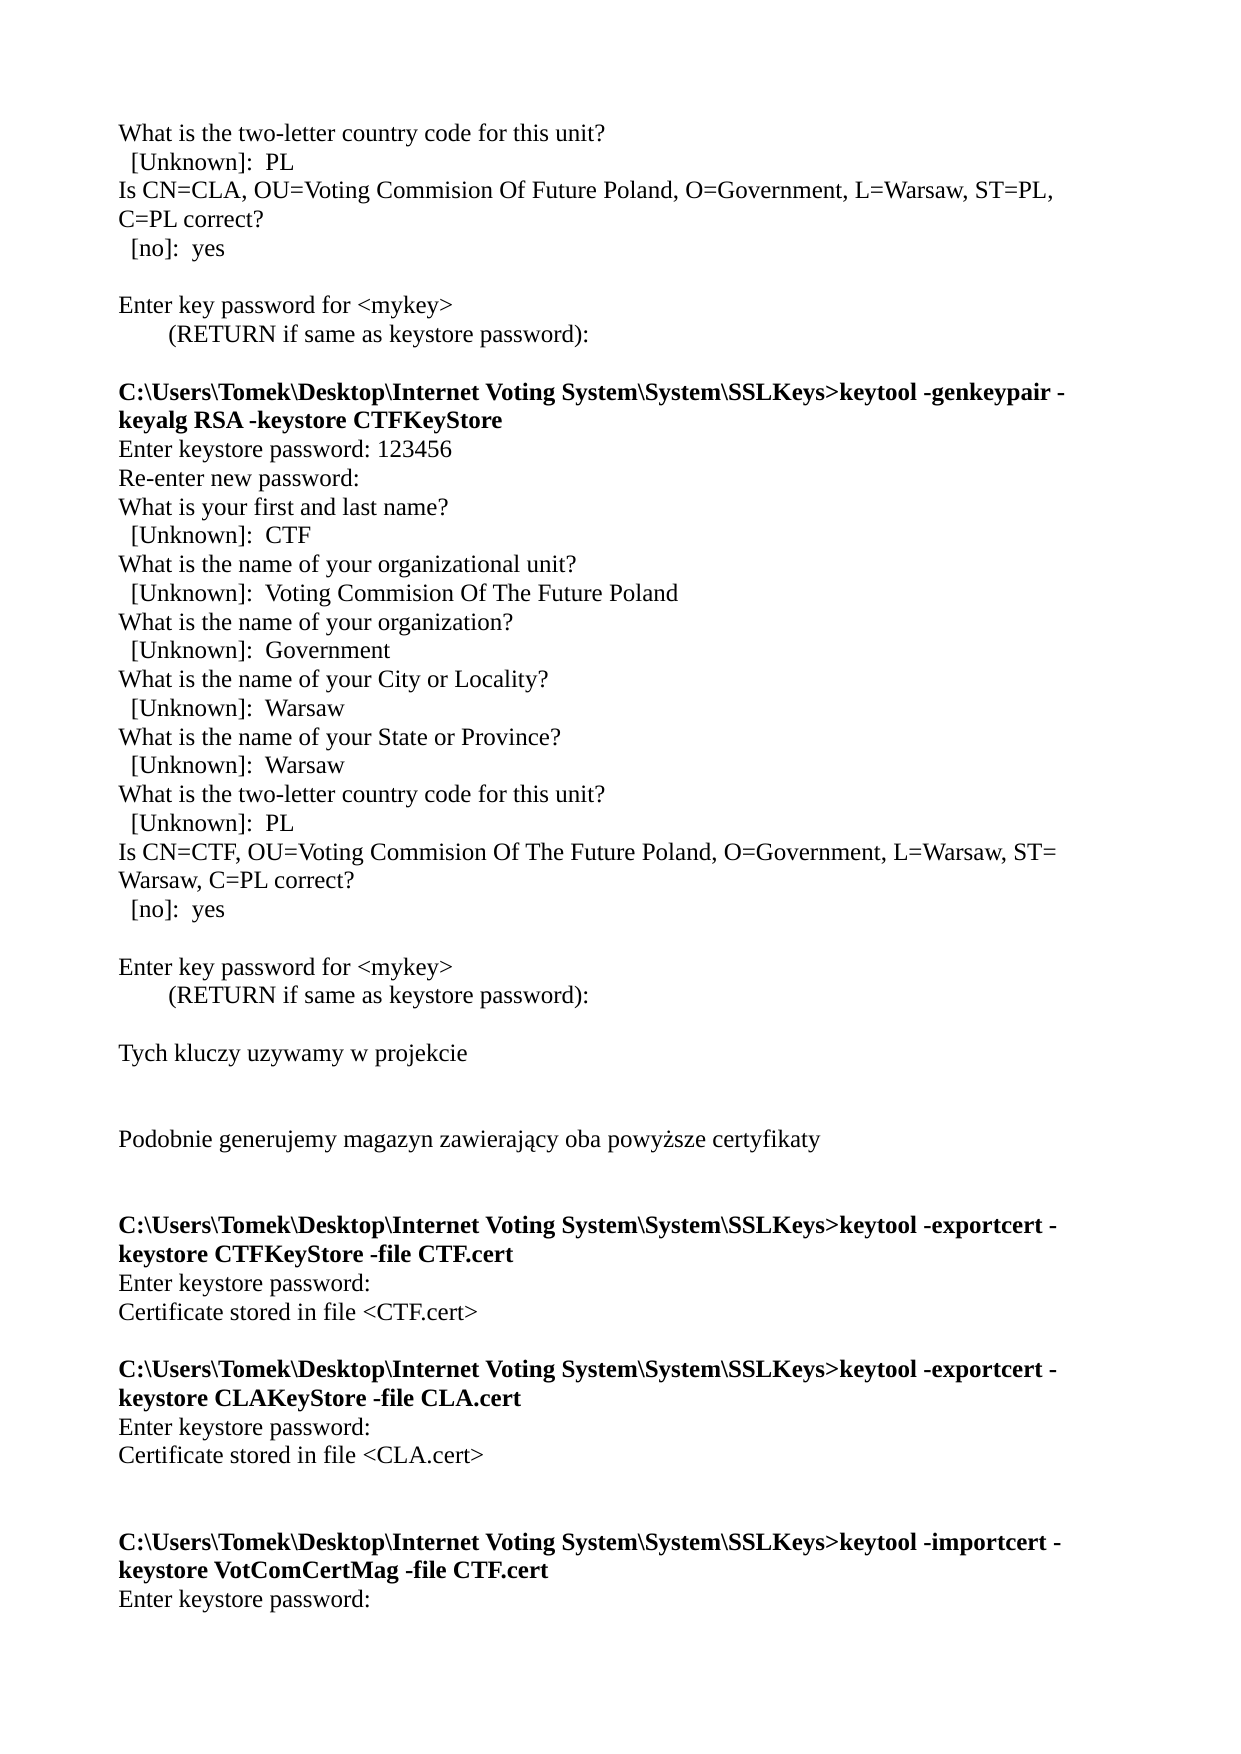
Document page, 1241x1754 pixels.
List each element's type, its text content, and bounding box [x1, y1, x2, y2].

text What is the name of your City or Locality? [118, 664, 1122, 693]
text Is CN=CLA, OU=Voting Commision Of Future Poland, O=Government, L=Warsaw, ST=PL, [118, 176, 1122, 204]
text [Unknown]: PL [118, 808, 1122, 837]
text Enter key password for <mykey> [118, 952, 1122, 981]
text C=PL correct? [118, 204, 1122, 233]
text What is the name of your State or Province? [118, 722, 1122, 751]
text Enter keystore password: 123456 [118, 434, 1122, 463]
text Enter keystore password: [118, 1268, 1122, 1297]
text Certificate stored in file <CLA.cert> [118, 1441, 1122, 1469]
text What is the two-letter country code for this unit? [118, 779, 1122, 808]
text What is the name of your organization? [118, 607, 1122, 636]
text [Unknown]: Warsaw [118, 693, 1122, 722]
text (RETURN if same as keystore password): [118, 981, 1122, 1009]
text Enter keystore password: [118, 1412, 1122, 1441]
text Enter keystore password: [118, 1584, 1122, 1613]
text Certificate stored in file <CTF.cert> [118, 1297, 1122, 1326]
text [no]: yes [118, 894, 1122, 923]
text [no]: yes [118, 233, 1122, 262]
text Podobnie generujemy magazyn zawierający oba powyższe certyfikaty [118, 1124, 1122, 1153]
text C:\Users\Tomek\Desktop\Internet Voting System\System\SSLKeys>keytool -exportcert -keystore CTFKeyStore -file CTF.cert [118, 1211, 1122, 1268]
text C:\Users\Tomek\Desktop\Internet Voting System\System\SSLKeys>keytool -exportcert -keystore CLAKeyStore -file CLA.cert [118, 1354, 1122, 1412]
text [Unknown]: CTF [118, 521, 1122, 549]
text C:\Users\Tomek\Desktop\Internet Voting System\System\SSLKeys>keytool -importcert -keystore VotComCertMag -file CTF.cert [118, 1527, 1122, 1584]
text Re-enter new password: [118, 463, 1122, 492]
text [Unknown]: Warsaw [118, 751, 1122, 779]
text (RETURN if same as keystore password): [118, 319, 1122, 348]
text Tych kluczy uzywamy w projekcie [118, 1038, 1122, 1067]
text [Unknown]: Voting Commision Of The Future Poland [118, 578, 1122, 607]
text [Unknown]: Government [118, 636, 1122, 664]
text Is CN=CTF, OU=Voting Commision Of The Future Poland, O=Government, L=Warsaw, ST= [118, 837, 1122, 866]
text What is the two-letter country code for this unit? [118, 118, 1122, 147]
text What is your first and last name? [118, 492, 1122, 521]
text Enter key password for <mykey> [118, 291, 1122, 319]
text What is the name of your organizational unit? [118, 549, 1122, 578]
text C:\Users\Tomek\Desktop\Internet Voting System\System\SSLKeys>keytool -genkeypair -keyalg RSA -keystore CTFKeyStore [118, 377, 1122, 434]
text Warsaw, C=PL correct? [118, 866, 1122, 894]
text [Unknown]: PL [118, 147, 1122, 176]
